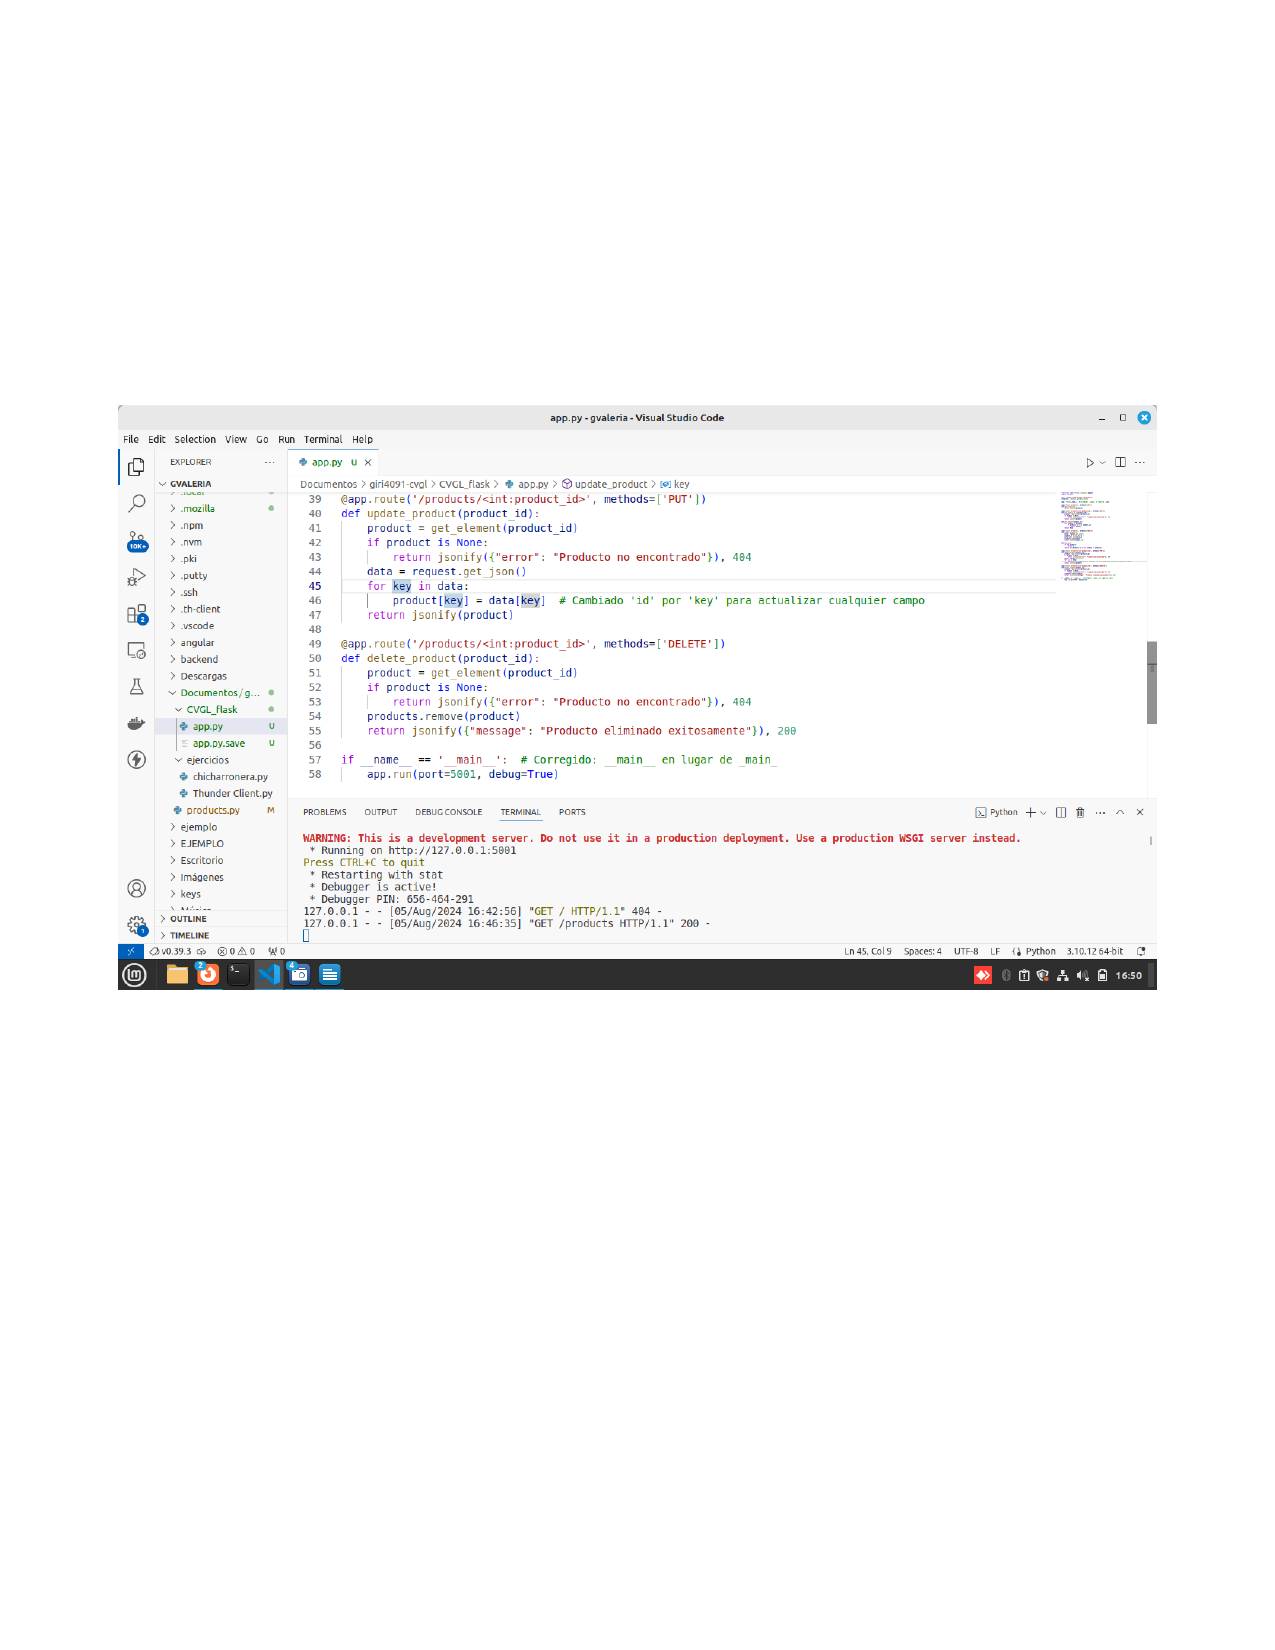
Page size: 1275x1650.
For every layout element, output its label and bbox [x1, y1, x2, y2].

picture [118, 405, 1157, 990]
